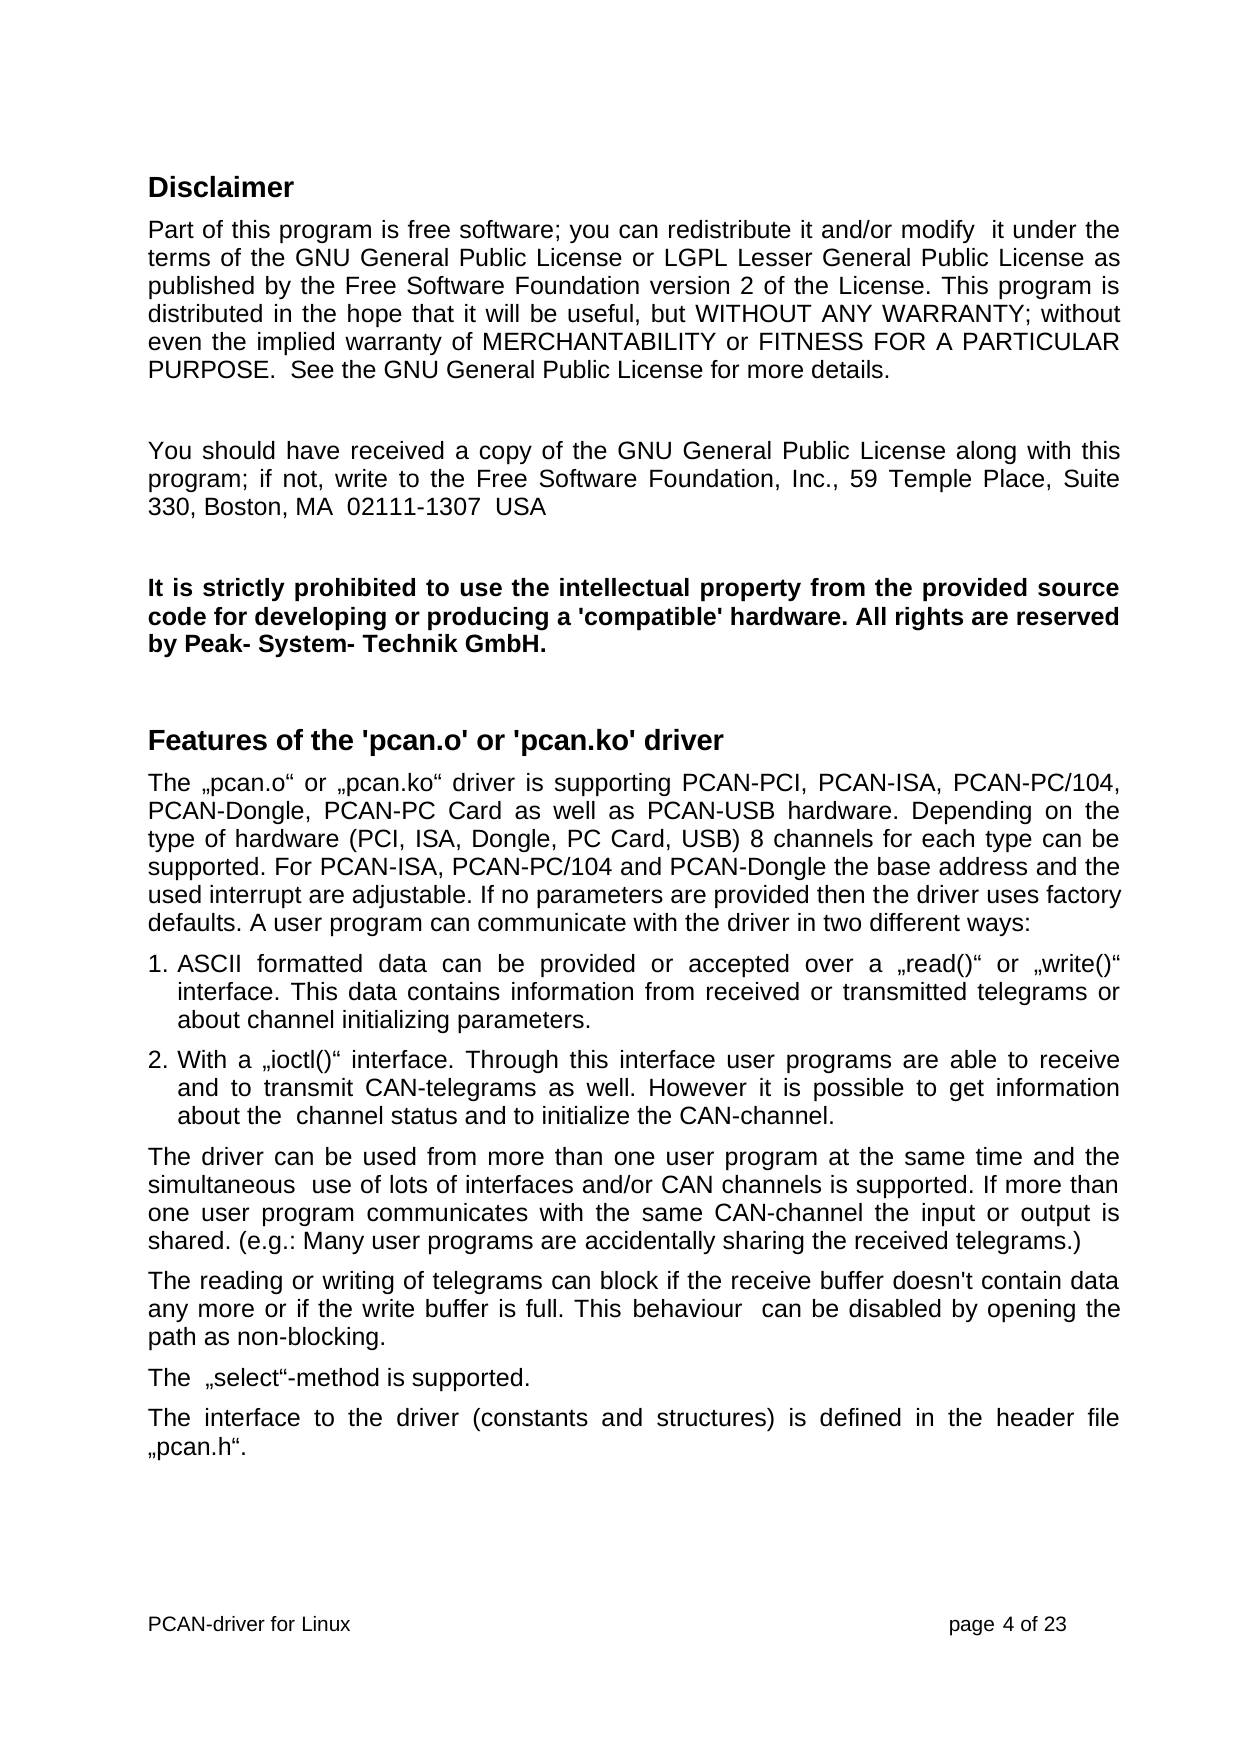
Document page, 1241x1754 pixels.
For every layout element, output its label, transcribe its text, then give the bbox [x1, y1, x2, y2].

text It is strictly prohibited to use the intellectual property from the provided source code for developing or producing a 'compatible' hardware. All rights are reserved by Peak- System- Technik GmbH. [148, 574, 1122, 658]
text The reading or writing of telegrams can block if the receive buffer doesn't contain data any more or if the write buffer is full. This behaviour can be disabled by opening the path as non-blocking. [148, 1267, 1122, 1351]
list With a „ioctl()“ interface. Through this interface user programs are able to receive and to transmit CAN-telegrams as well. However it is possible to get information about the channel status and to initialize the CAN-channel. [148, 1046, 1122, 1130]
text The driver can be used from more than one user program at the same time and the simultaneous use of lots of interfaces and/or CAN channels is supported. If more than one user program communicates with the same CAN-channel the input or output is shared. (e.g.: Many user programs are accidentally sharing the received telegrams.) [148, 1143, 1122, 1255]
text The „select“-method is supported. [148, 1364, 1122, 1392]
text The „pcan.o“ or „pcan.ko“ driver is supporting PCAN-PCI, PCAN-ISA, PCAN-PC/104, PCAN-Dongle, PCAN-PC Card as well as PCAN-USB hardware. Depending on the type of hardware (PCI, ISA, Dongle, PC Card, USB) 8 channels for each type can be supported. For PCAN-ISA, PCAN-PC/104 and PCAN-Dongle the base address and the used interrupt are adjustable. If no parameters are provided then the driver uses factory defaults. A user program can communicate with the driver in two different ways: [148, 769, 1122, 937]
list ASCII formatted data can be provided or accepted over a „read()“ or „write()“ interface. This data contains information from received or transmitted telegrams or about channel initializing parameters. [148, 949, 1122, 1034]
subtitle Disclaimer [118, 171, 1122, 204]
text You should have received a copy of the GNU General Public License along with this program; if not, write to the Free Software Foundation, Inc., 59 Temple Place, Suite 330, Boston, MA 02111-1307 USA [148, 437, 1122, 521]
subtitle Features of the 'pcan.o' or 'pcan.ko' driver [118, 724, 1122, 756]
text Part of this program is free software; you can redistribute it and/or modify it under the terms of the GNU General Public License or LGPL Lesser General Public License as published by the Free Software Foundation version 2 of the License. This program is distributed in the hope that it will be useful, but WITHOUT ANY WARRANTY; without even the implied warranty of MERCHANTABILITY or FITNESS FOR A PARTICULAR PURPOSE. See the GNU General Public License for more details. [148, 216, 1122, 384]
text The interface to the driver (constants and structures) is defined in the header file „pcan.h“. [148, 1404, 1122, 1460]
